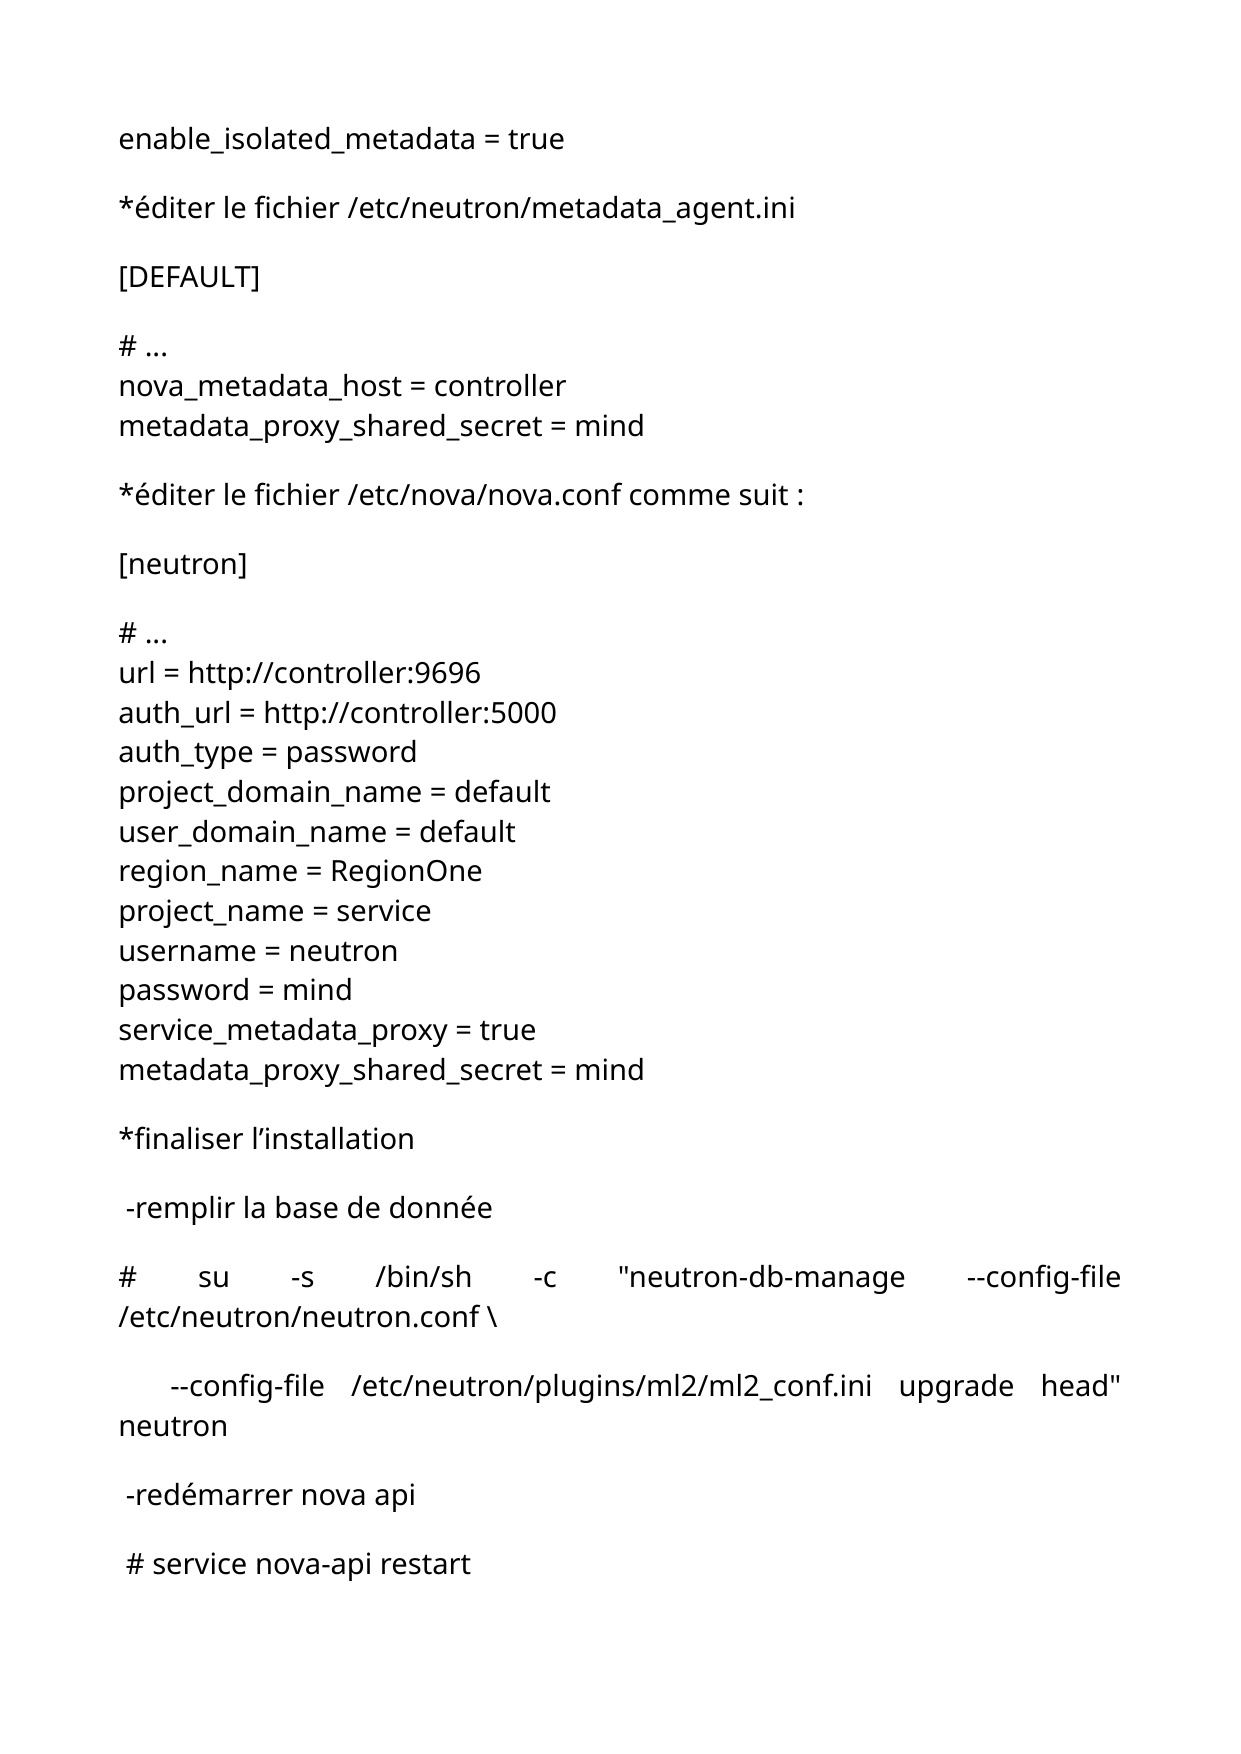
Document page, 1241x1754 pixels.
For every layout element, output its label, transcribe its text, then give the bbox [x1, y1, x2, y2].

text region_name = RegionOne [118, 851, 1122, 890]
text [DEFAULT] [118, 256, 1122, 296]
text url = http://controller:9696 [118, 652, 1122, 692]
text # su -s /bin/sh -c "neutron-db-manage --config-file /etc/neutron/neutron.conf \ [118, 1257, 1122, 1336]
text -remplir la base de donnée [118, 1187, 1122, 1227]
text enable_isolated_metadata = true [118, 118, 1122, 158]
text project_domain_name = default [118, 771, 1122, 811]
text metadata_proxy_shared_secret = mind [118, 405, 1122, 445]
text *éditer le fichier /etc/nova/nova.conf comme suit : [118, 474, 1122, 514]
text nova_metadata_host = controller [118, 365, 1122, 405]
text password = mind [118, 970, 1122, 1009]
text user_domain_name = default [118, 811, 1122, 851]
text metadata_proxy_shared_secret = mind [118, 1049, 1122, 1089]
text # ... [118, 326, 1122, 365]
text auth_url = http://controller:5000 [118, 692, 1122, 732]
text auth_type = password [118, 732, 1122, 771]
text *éditer le fichier /etc/neutron/metadata_agent.ini [118, 187, 1122, 227]
text # service nova-api restart [118, 1543, 1122, 1583]
text -redémarrer nova api [118, 1474, 1122, 1514]
text # ... [118, 612, 1122, 652]
text [neutron] [118, 543, 1122, 583]
text username = neutron [118, 930, 1122, 970]
text service_metadata_proxy = true [118, 1009, 1122, 1049]
text --config-file /etc/neutron/plugins/ml2/ml2_conf.ini upgrade head" neutron [118, 1365, 1122, 1445]
text *finaliser l’installation [118, 1118, 1122, 1158]
text project_name = service [118, 890, 1122, 930]
